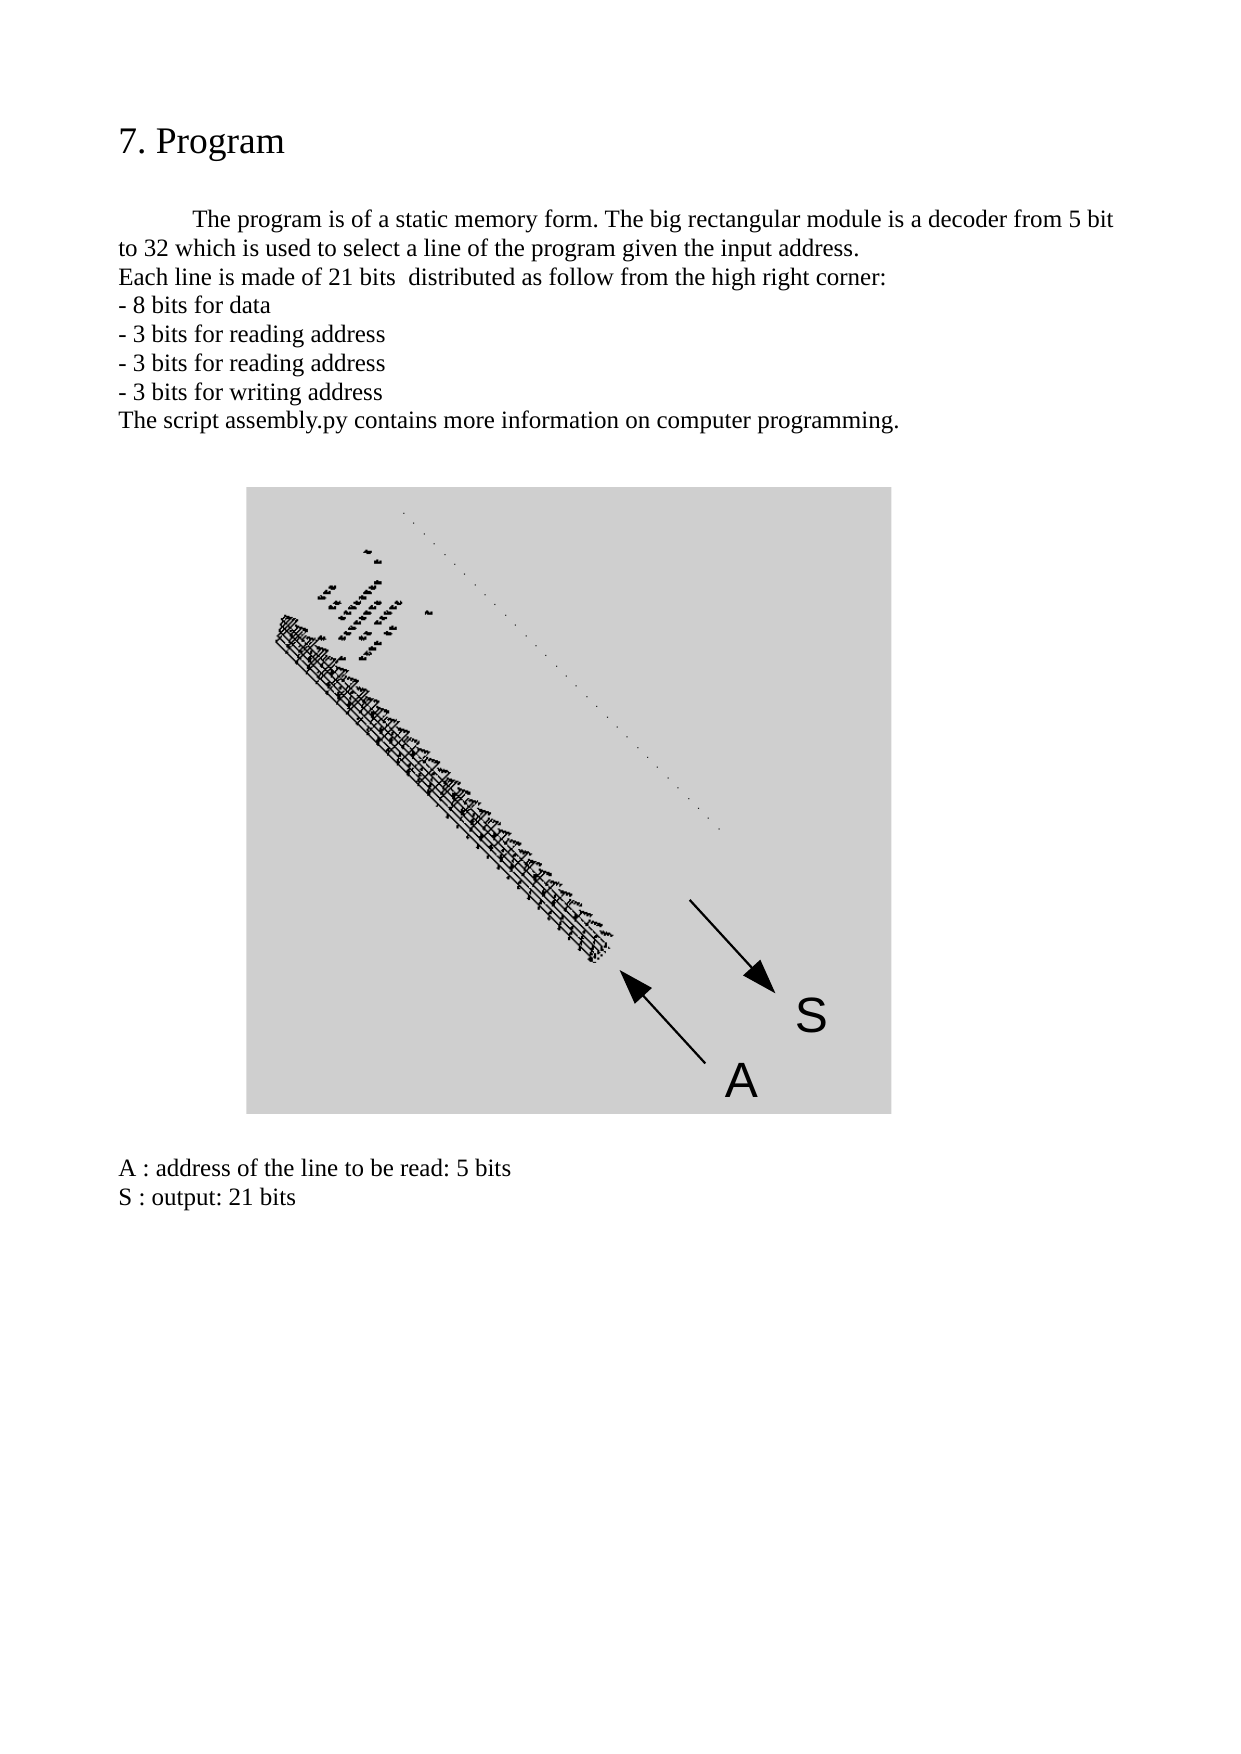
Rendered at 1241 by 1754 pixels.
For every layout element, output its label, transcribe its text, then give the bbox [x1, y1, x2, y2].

text - 3 bits for reading address [118, 319, 1122, 348]
text The script assembly.py contains more information on computer programming. [118, 406, 1122, 434]
text - 8 bits for data [118, 291, 1122, 319]
text - 3 bits for reading address [118, 348, 1122, 377]
text 7. Program [118, 118, 1122, 161]
text The program is of a static memory form. The big rectangular module is a decoder from 5 bit to 32 which is used to select a line of the program given the input address. [118, 204, 1122, 262]
text A : address of the line to be read: 5 bits [118, 1153, 1122, 1182]
text S : output: 21 bits [118, 1182, 1122, 1211]
text - 3 bits for writing address [118, 377, 1122, 406]
text Each line is made of 21 bits distributed as follow from the high right corner: [118, 262, 1122, 291]
